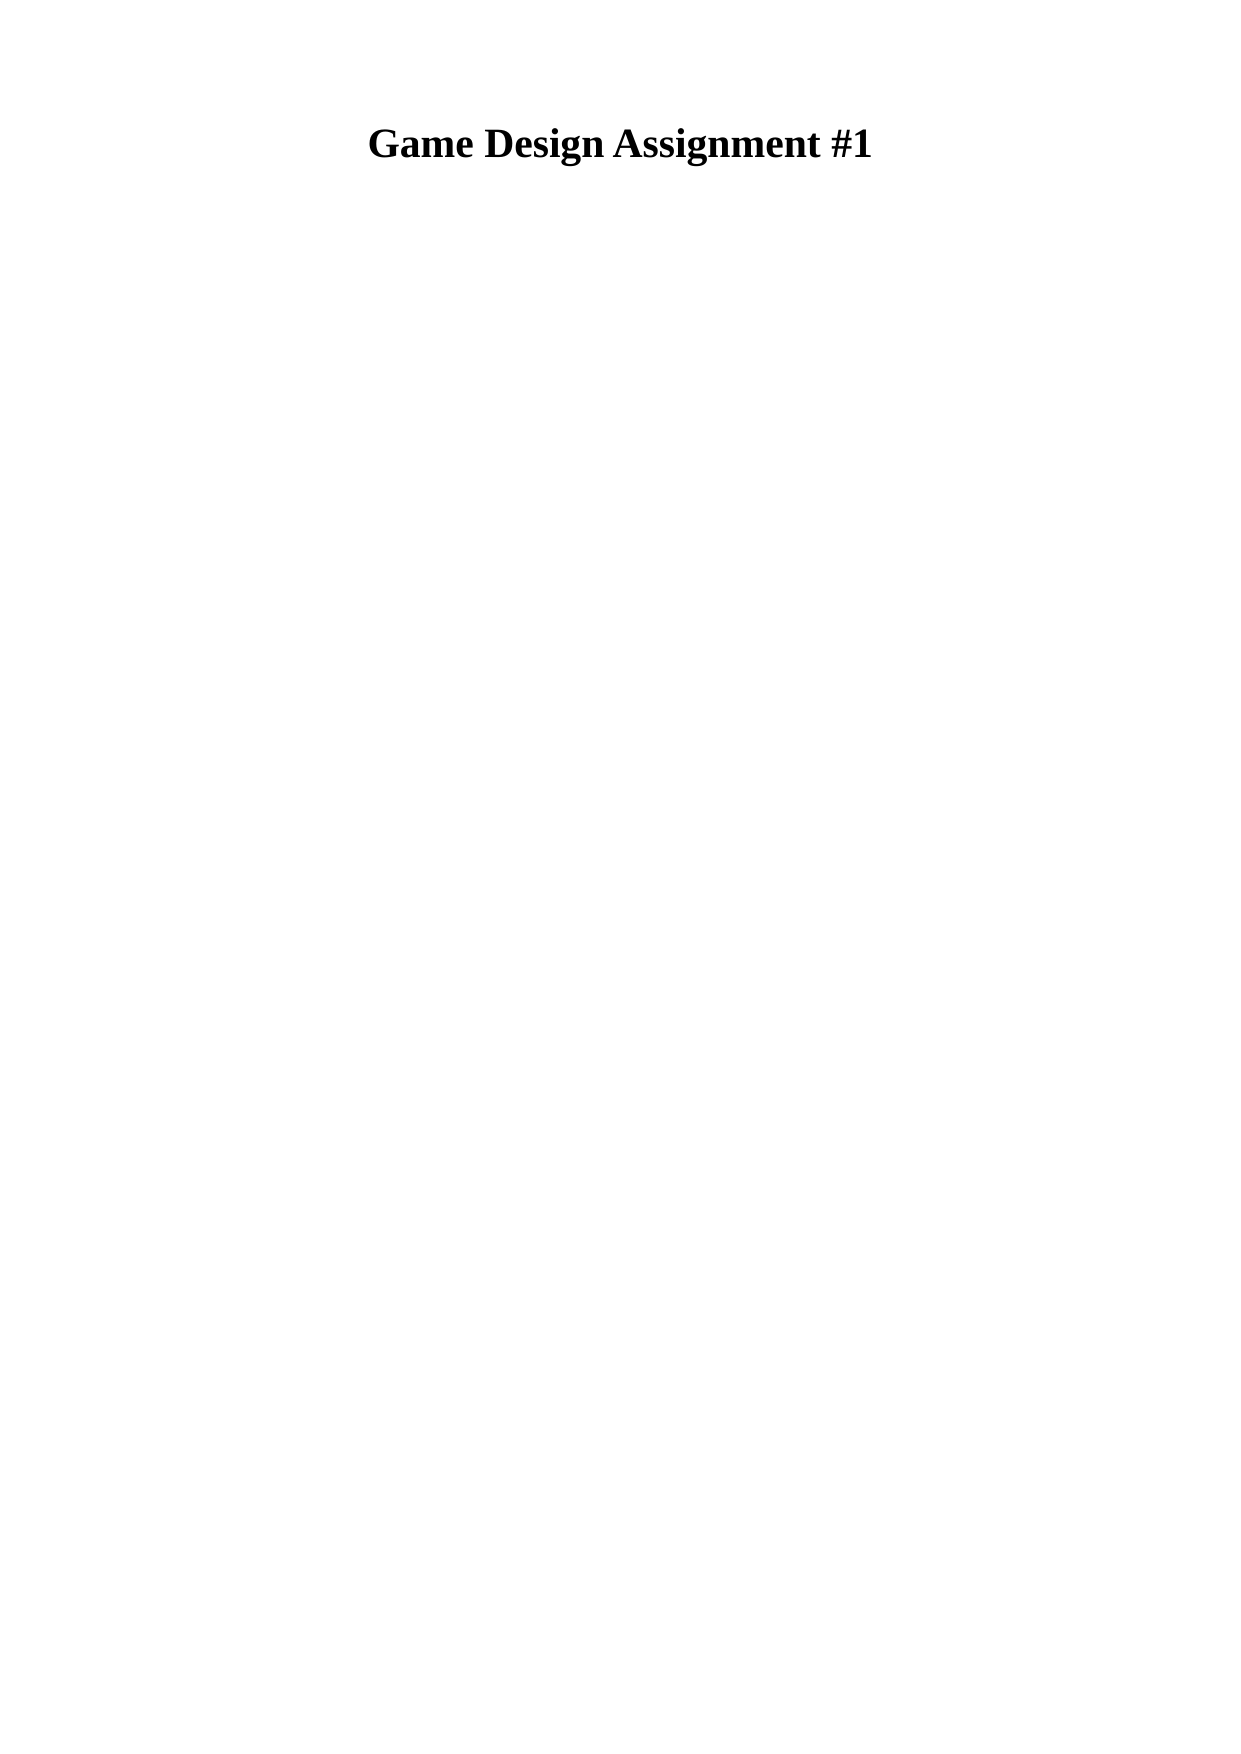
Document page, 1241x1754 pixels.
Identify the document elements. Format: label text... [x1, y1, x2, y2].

text Game Design Assignment #1 [118, 118, 1122, 166]
